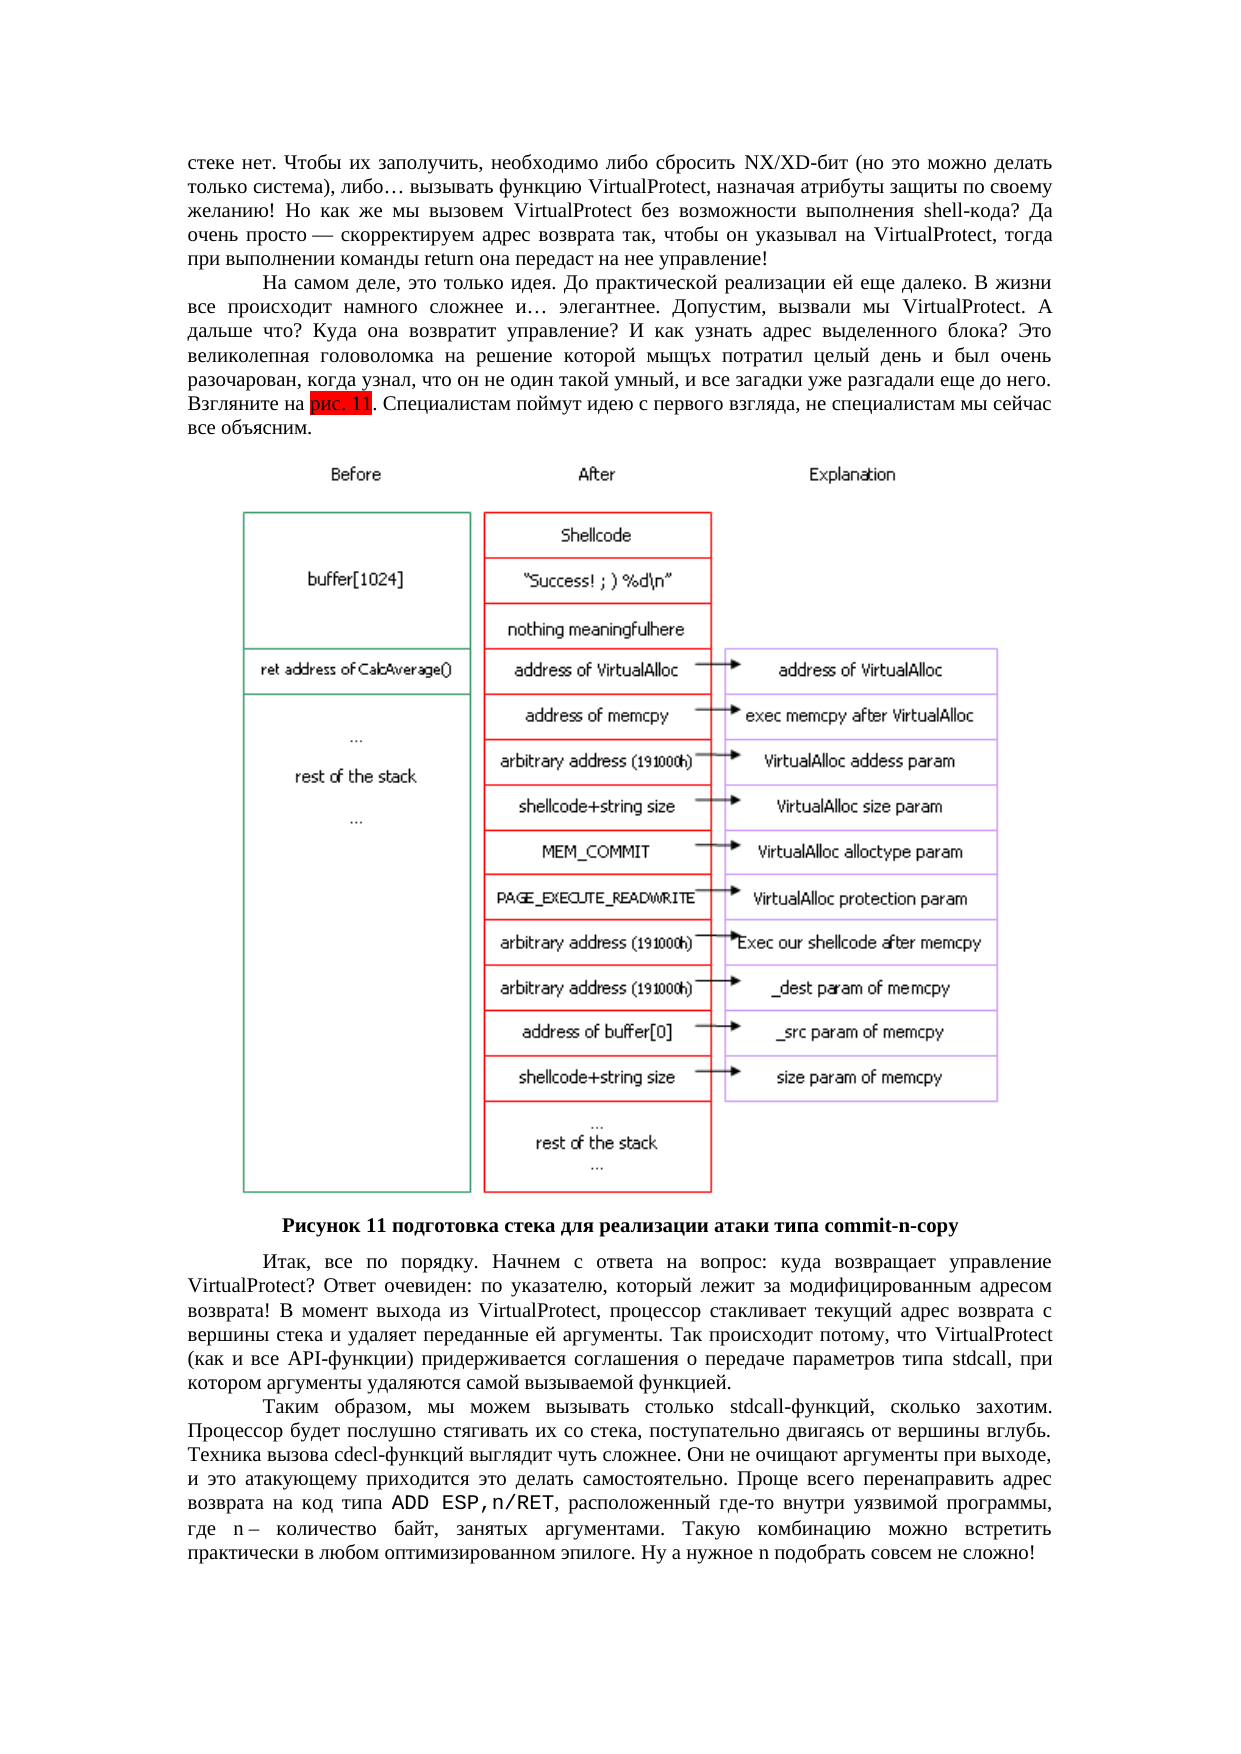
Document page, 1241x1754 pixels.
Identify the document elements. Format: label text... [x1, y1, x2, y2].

text стеке нет. Чтобы их заполучить, необходимо либо сбросить NX/XD-бит (но это можно делать только система), либо… вызывать функцию VirtualProtect, назначая атрибуты защиты по своему желанию! Но как же мы вызовем VirtualProtect без возможности выполнения shell-кода? Да очень просто — скорректируем адрес возврата так, чтобы он указывал на VirtualProtect, тогда при выполнении команды return она передаст на нее управление! [187, 150, 1053, 270]
text Итак, все по порядку. Начнем с ответа на вопрос: куда возвращает управление VirtualProtect? Ответ очевиден: по указателю, который лежит за модифицированным адресом возврата! В момент выхода из VirtualProtect, процессор стакливает текущий адрес возврата с вершины стека и удаляет переданные ей аргументы. Так происходит потому, что VirtualProtect (как и все API-функции) придерживается соглашения о передаче параметров типа stdcall, при котором аргументы удаляются самой вызываемой функцией. [187, 1249, 1053, 1394]
text Таким образом, мы можем вызывать столько stdcall-функций, сколько захотим. Процессор будет послушно стягивать их со стека, поступательно двигаясь от вершины вглубь. Техника вызова cdecl-функций выглядит чуть сложнее. Они не очищают аргументы при выходе, и это атакующему приходится это делать самостоятельно. Проще всего перенаправить адрес возврата на код типа ADD ESP,n/RET, расположенный где-то внутри уязвимой программы, где n – количество байт, занятых аргументами. Такую комбинацию можно встретить практически в любом оптимизированном эпилоге. Ну а нужное n подобрать совсем не сложно! [187, 1394, 1053, 1564]
text Рисунок 11 подготовка стека для реализации атаки типа commit-n-copy [187, 1213, 1053, 1237]
text На самом деле, это только идея. До практической реализации ей еще далеко. В жизни все происходит намного сложнее и… элегантнее. Допустим, вызвали мы VirtualProtect. А дальше что? Куда она возвратит управление? И как узнать адрес выделенного блока? Это великолепная головоломка на решение которой мыщъх потратил целый день и был очень разочарован, когда узнал, что он не один такой умный, и все загадки уже разгадали еще до него. Взгляните на рис. 11. Специалистам поймут идею с первого взгляда, не специалистам мы сейчас все объясним. [187, 270, 1053, 439]
picture [237, 462, 1003, 1201]
